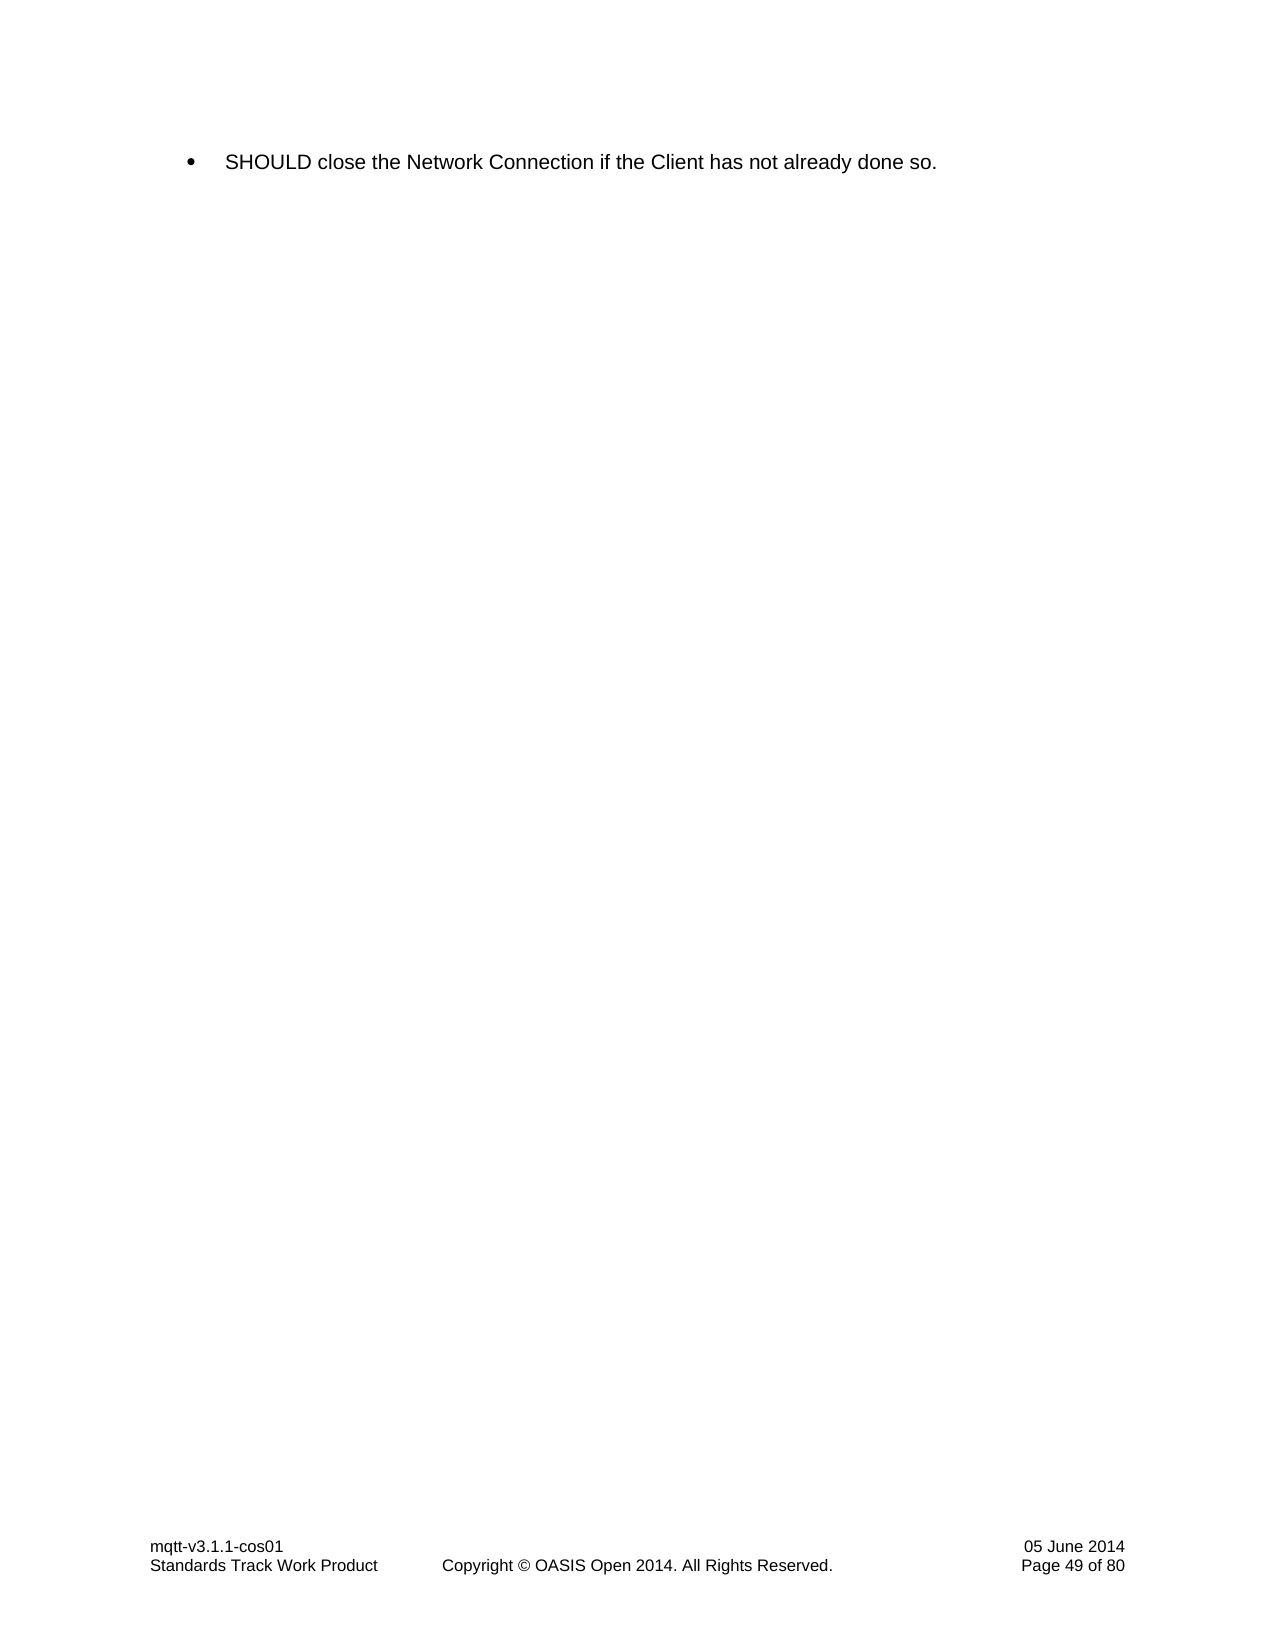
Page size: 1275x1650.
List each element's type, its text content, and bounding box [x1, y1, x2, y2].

list SHOULD close the Network Connection if the Client has not already done so. [187, 150, 1125, 174]
